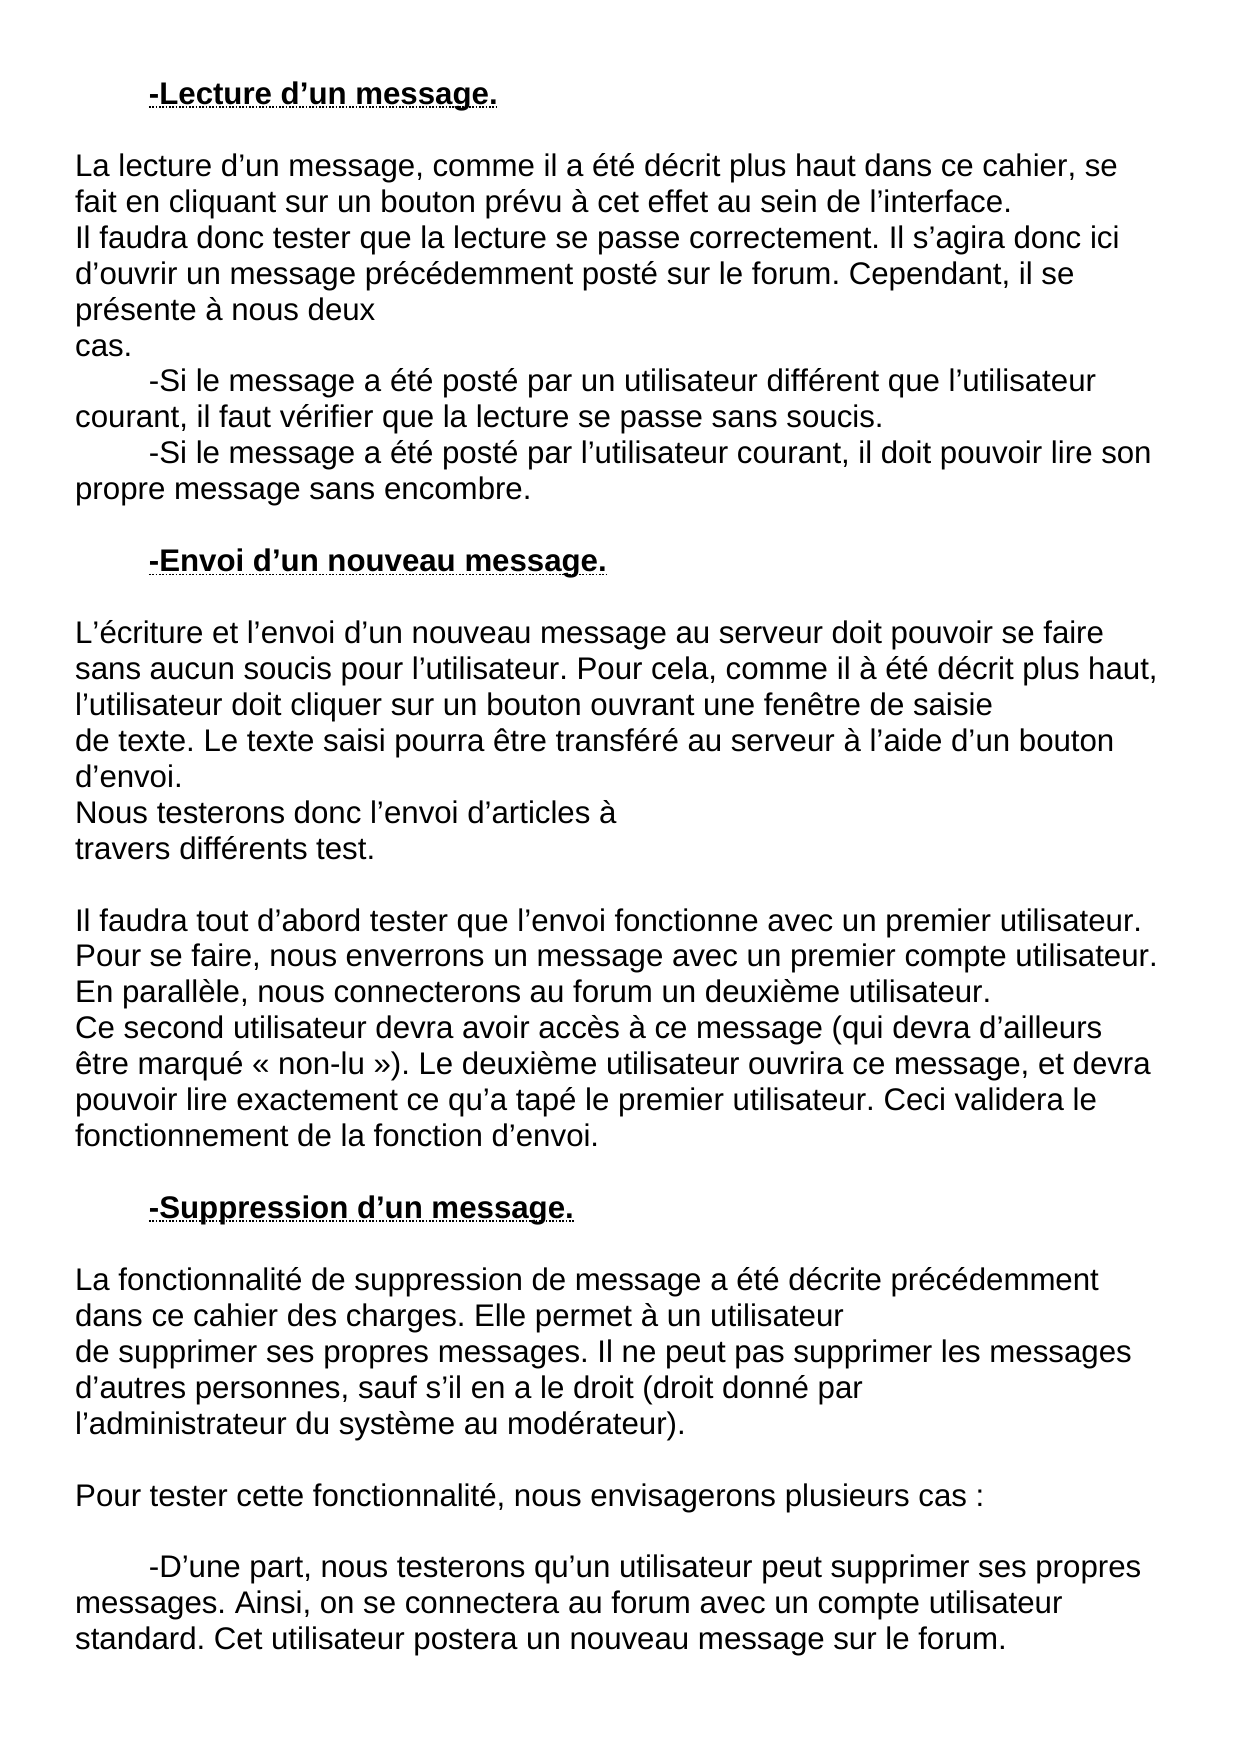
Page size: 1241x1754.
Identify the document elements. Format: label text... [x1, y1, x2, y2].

text travers différents test. [75, 830, 1165, 866]
text Ce second utilisateur devra avoir accès à ce message (qui devra d’ailleurs être marqué « non-lu »). Le deuxième utilisateur ouvrira ce message, et devra pouvoir lire exactement ce qu’a tapé le premier utilisateur. Ceci validera le fonctionnement de la fonction d’envoi. [75, 1009, 1165, 1153]
text L’écriture et l’envoi d’un nouveau message au serveur doit pouvoir se faire sans aucun soucis pour l’utilisateur. Pour cela, comme il à été décrit plus haut, l’utilisateur doit cliquer sur un bouton ouvrant une fenêtre de saisie [75, 614, 1165, 722]
text d’ouvrir un message précédemment posté sur le forum. Cependant, il se présente à nous deux [75, 255, 1165, 327]
text Il faudra tout d’abord tester que l’envoi fonctionne avec un premier utilisateur. [75, 902, 1165, 937]
text Pour tester cette fonctionnalité, nous envisagerons plusieurs cas : [75, 1477, 1165, 1512]
text Nous testerons donc l’envoi d’articles à [75, 794, 1165, 830]
text l’administrateur du système au modérateur). [75, 1405, 1165, 1441]
text de texte. Le texte saisi pourra être transféré au serveur à l’aide d’un bouton d’envoi. [75, 722, 1165, 794]
text messages. Ainsi, on se connectera au forum avec un compte utilisateur standard. Cet utilisateur postera un nouveau message sur le forum. [75, 1584, 1165, 1656]
text La fonctionnalité de suppression de message a été décrite précédemment dans ce cahier des charges. Elle permet à un utilisateur [75, 1261, 1165, 1333]
text cas. [75, 327, 1165, 362]
text -Lecture d’un message. [75, 75, 1165, 111]
text Il faudra donc tester que la lecture se passe correctement. Il s’agira donc ici [75, 219, 1165, 255]
text Pour se faire, nous enverrons un message avec un premier compte utilisateur. En parallèle, nous connecterons au forum un deuxième utilisateur. [75, 937, 1165, 1009]
text -Si le message a été posté par un utilisateur différent que l’utilisateur courant, il faut vérifier que la lecture se passe sans soucis. [75, 362, 1165, 434]
text -D’une part, nous testerons qu’un utilisateur peut supprimer ses propres [75, 1548, 1165, 1584]
text -Si le message a été posté par l’utilisateur courant, il doit pouvoir lire son propre message sans encombre. [75, 434, 1165, 506]
text -Envoi d’un nouveau message. [75, 542, 1165, 578]
text de supprimer ses propres messages. Il ne peut pas supprimer les messages d’autres personnes, sauf s’il en a le droit (droit donné par [75, 1333, 1165, 1405]
text La lecture d’un message, comme il a été décrit plus haut dans ce cahier, se fait en cliquant sur un bouton prévu à cet effet au sein de l’interface. [75, 147, 1165, 219]
text -Suppression d’un message. [75, 1189, 1165, 1225]
